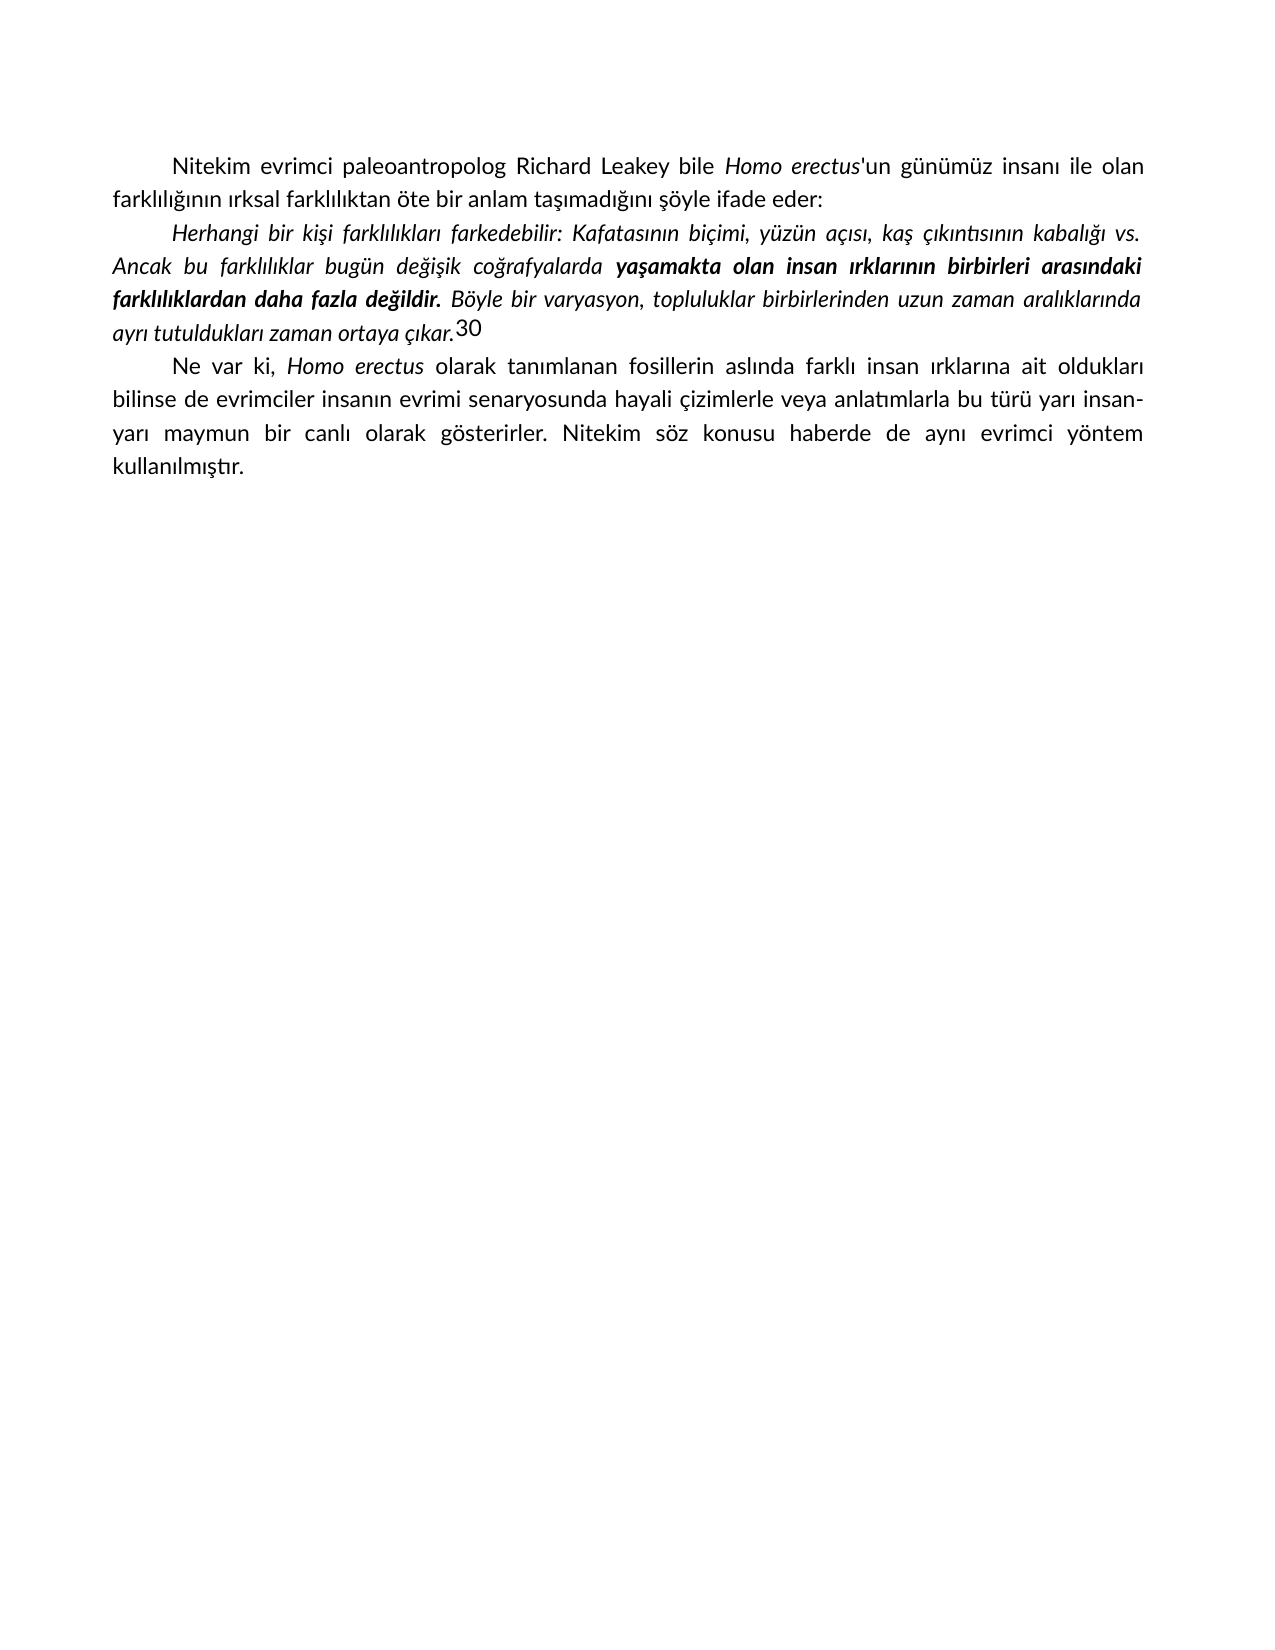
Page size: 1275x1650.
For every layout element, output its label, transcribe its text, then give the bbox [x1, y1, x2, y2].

text Nitekim evrimci paleoantropolog Richard Leakey bile Homo erectus'un günümüz insanı ile olan farklılığının ırksal farklılıktan öte bir anlam taşımadığını şöyle ifade eder: [112, 148, 1145, 214]
text Ne var ki, Homo erectus olarak tanımlanan fosillerin aslında farklı insan ırklarına ait oldukları bilinse de evrimciler insanın evrimi senaryosunda hayali çizimlerle veya anlatımlarla bu türü yarı insan-yarı maymun bir canlı olarak gösterirler. Nitekim söz konusu haberde de aynı evrimci yöntem kullanılmıştır. [112, 348, 1145, 481]
text Herhangi bir kişi farklılıkları farkedebilir: Kafatasının biçimi, yüzün açısı, kaş çıkıntısının kabalığı vs. Ancak bu farklılıklar bugün değişik coğrafyalarda yaşamakta olan insan ırklarının birbirleri arasındaki farklılıklardan daha fazla değildir. Böyle bir varyasyon, topluluklar birbirlerinden uzun zaman aralıklarında ayrı tutuldukları zaman ortaya çıkar.30 [112, 214, 1145, 348]
